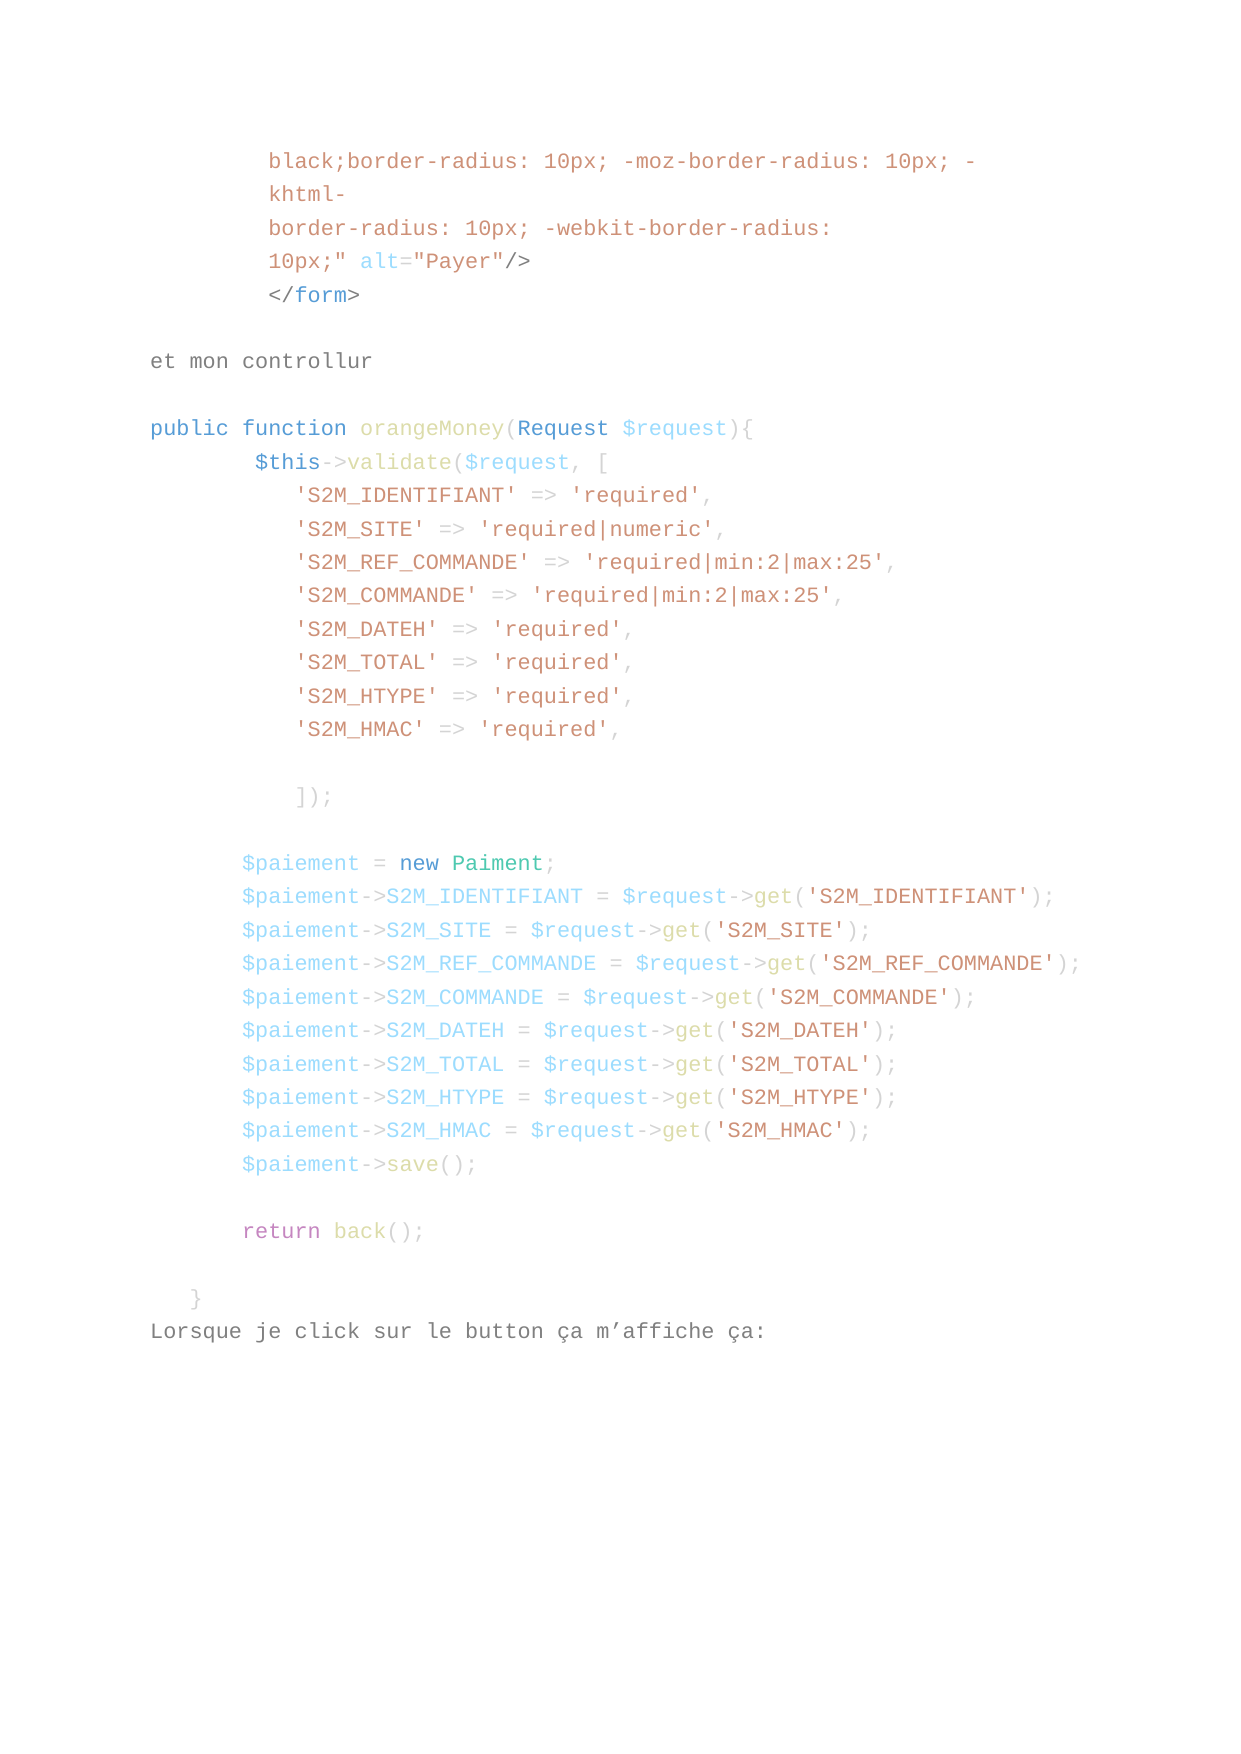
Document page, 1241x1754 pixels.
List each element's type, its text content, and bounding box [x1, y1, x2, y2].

text 'S2M_HTYPE' => 'required', [150, 685, 1090, 710]
text 10px;" alt="Payer"/> [150, 250, 1090, 275]
text $paiement->S2M_DATEH = $request->get('S2M_DATEH'); [150, 1019, 1090, 1044]
text $paiement->S2M_HTYPE = $request->get('S2M_HTYPE'); [150, 1086, 1090, 1111]
text 'S2M_COMMANDE' => 'required|min:2|max:25', [150, 585, 1090, 609]
text 'S2M_IDENTIFIANT' => 'required', [150, 484, 1090, 509]
text 'S2M_REF_COMMANDE' => 'required|min:2|max:25', [150, 551, 1090, 576]
text $paiement = new Paiment; [150, 852, 1090, 877]
text border-radius: 10px; -webkit-border-radius: [150, 217, 1090, 242]
text $paiement->S2M_SITE = $request->get('S2M_SITE'); [150, 919, 1090, 944]
text $paiement->S2M_IDENTIFIANT = $request->get('S2M_IDENTIFIANT'); [150, 886, 1090, 910]
text return back(); [150, 1220, 1090, 1245]
text $paiement->S2M_TOTAL = $request->get('S2M_TOTAL'); [150, 1053, 1090, 1078]
text $paiement->S2M_HMAC = $request->get('S2M_HMAC'); [150, 1120, 1090, 1144]
text $paiement->S2M_COMMANDE = $request->get('S2M_COMMANDE'); [150, 986, 1090, 1011]
text ]); [150, 785, 1090, 810]
text 'S2M_DATEH' => 'required', [150, 618, 1090, 643]
text } [150, 1287, 1090, 1312]
text public function orangeMoney(Request $request){ [150, 417, 1090, 442]
text $this->validate($request, [ [150, 451, 1090, 476]
text 'S2M_TOTAL' => 'required', [150, 652, 1090, 676]
text et mon controllur [150, 351, 1090, 375]
text </form> [150, 284, 1090, 308]
text 'S2M_SITE' => 'required|numeric', [150, 518, 1090, 543]
text 'S2M_HMAC' => 'required', [150, 718, 1090, 743]
text Lorsque je click sur le button ça m’affiche ça: [150, 1320, 1090, 1345]
text black;border-radius: 10px; -moz-border-radius: 10px; - [150, 150, 1090, 175]
text $paiement->save(); [150, 1153, 1090, 1178]
text khtml- [150, 183, 1090, 208]
text $paiement->S2M_REF_COMMANDE = $request->get('S2M_REF_COMMANDE'); [150, 952, 1090, 977]
